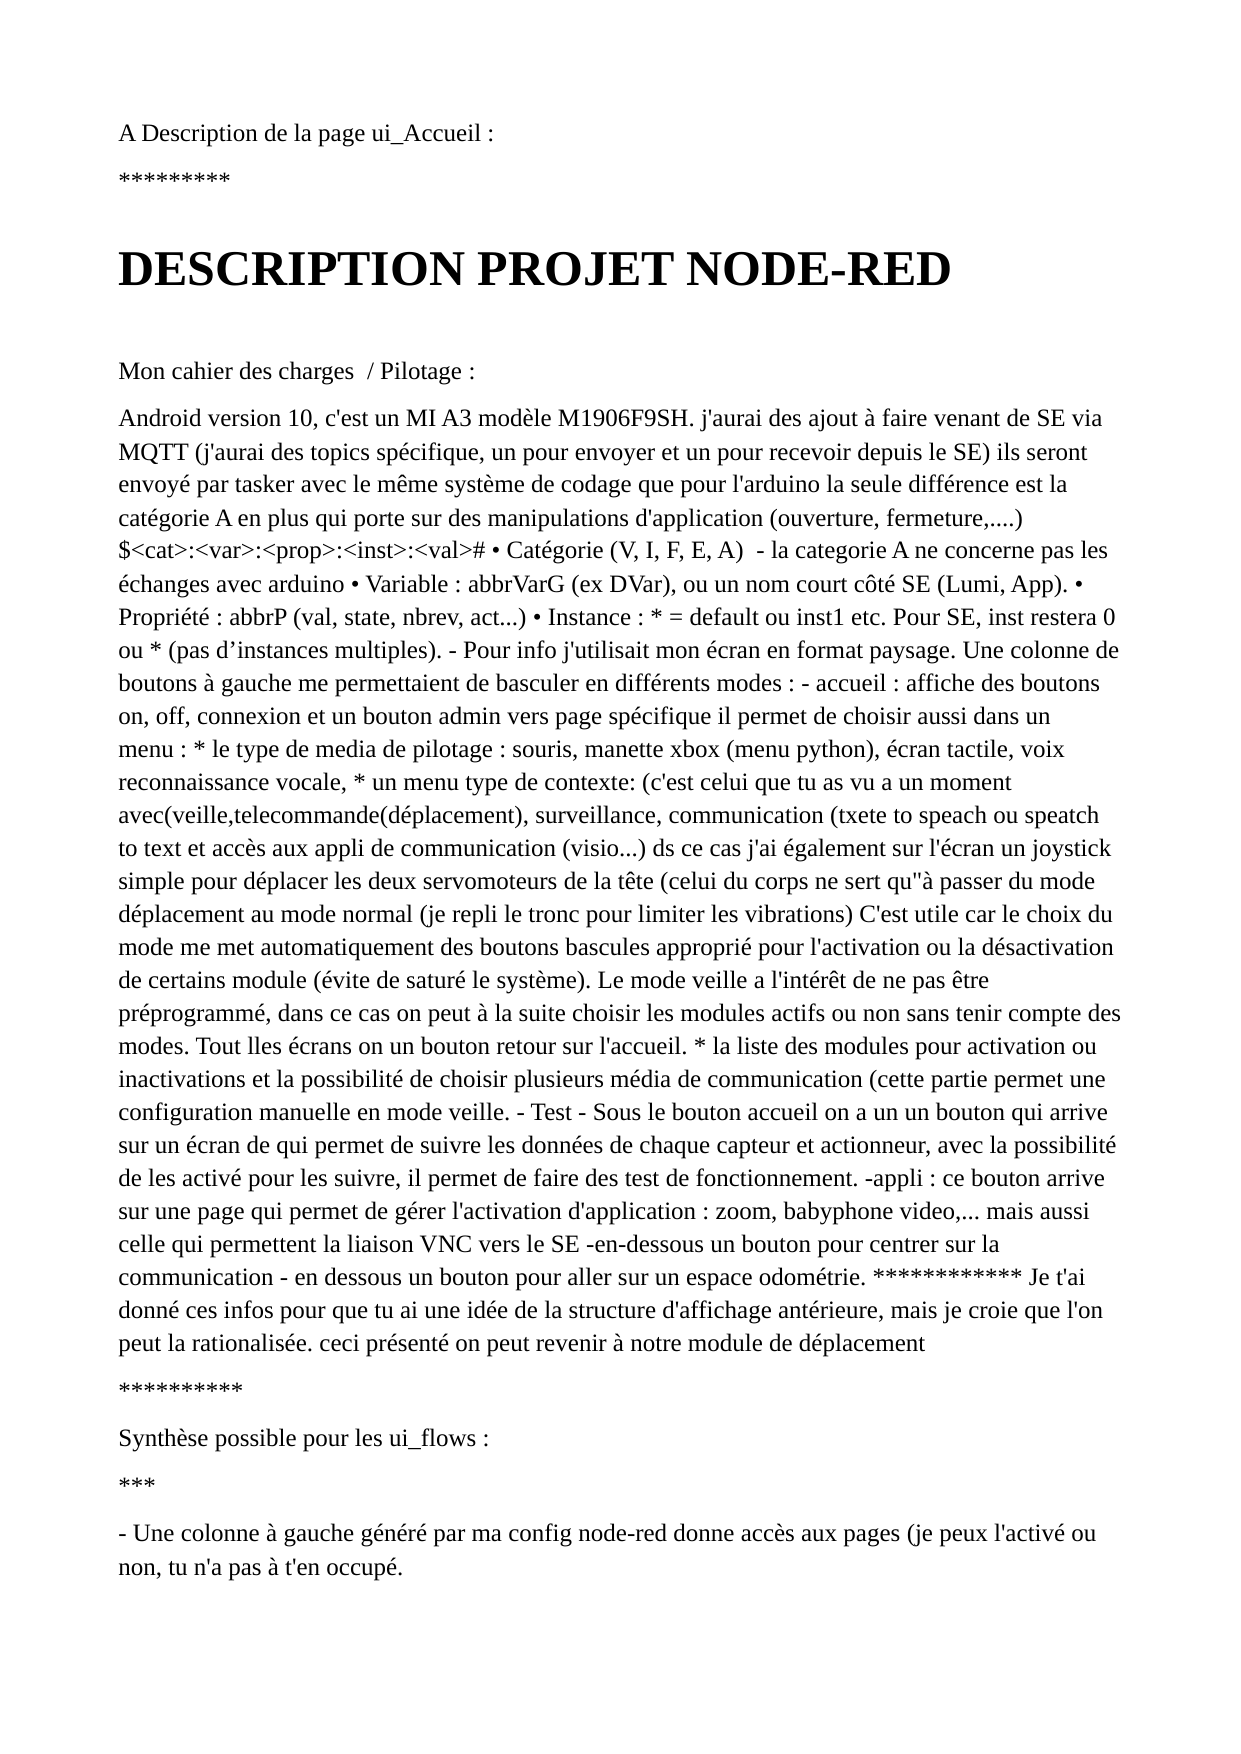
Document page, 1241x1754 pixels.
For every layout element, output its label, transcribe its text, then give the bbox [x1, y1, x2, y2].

text - Une colonne à gauche généré par ma config node-red donne accès aux pages (je peux l'activé ou non, tu n'a pas à t'en occupé. [118, 1518, 1122, 1580]
text Mon cahier des charges / Pilotage : [118, 356, 1122, 385]
text A Description de la page ui_Accueil : [118, 118, 1122, 147]
text Android version 10, c'est un MI A3 modèle M1906F9SH. j'aurai des ajout à faire venant de SE via MQTT (j'aurai des topics spécifique, un pour envoyer et un pour recevoir depuis le SE) ils seront envoyé par tasker avec le même système de codage que pour l'arduino la seule différence est la catégorie A en plus qui porte sur des manipulations d'application (ouverture, fermeture,....) $<cat>:<var>:<prop>:<inst>:<val># • Catégorie (V, I, F, E, A) - la categorie A ne concerne pas les échanges avec arduino • Variable : abbrVarG (ex DVar), ou un nom court côté SE (Lumi, App). • Propriété : abbrP (val, state, nbrev, act...) • Instance : * = default ou inst1 etc. Pour SE, inst restera 0 ou * (pas d’instances multiples). - Pour info j'utilisait mon écran en format paysage. Une colonne de boutons à gauche me permettaient de basculer en différents modes : - accueil : affiche des boutons on, off, connexion et un bouton admin vers page spécifique il permet de choisir aussi dans un menu : * le type de media de pilotage : souris, manette xbox (menu python), écran tactile, voix reconnaissance vocale, * un menu type de contexte: (c'est celui que tu as vu a un moment avec(veille,telecommande(déplacement), surveillance, communication (txete to speach ou speatch to text et accès aux appli de communication (visio...) ds ce cas j'ai également sur l'écran un joystick simple pour déplacer les deux servomoteurs de la tête (celui du corps ne sert qu"à passer du mode déplacement au mode normal (je repli le tronc pour limiter les vibrations) C'est utile car le choix du mode me met automatiquement des boutons bascules approprié pour l'activation ou la désactivation de certains module (évite de saturé le système). Le mode veille a l'intérêt de ne pas être préprogrammé, dans ce cas on peut à la suite choisir les modules actifs ou non sans tenir compte des modes. Tout lles écrans on un bouton retour sur l'accueil. * la liste des modules pour activation ou inactivations et la possibilité de choisir plusieurs média de communication (cette partie permet une configuration manuelle en mode veille. - Test - Sous le bouton accueil on a un un bouton qui arrive sur un écran de qui permet de suivre les données de chaque capteur et actionneur, avec la possibilité de les activé pour les suivre, il permet de faire des test de fonctionnement. -appli : ce bouton arrive sur une page qui permet de gérer l'activation d'application : zoom, babyphone video,... mais aussi celle qui permettent la liaison VNC vers le SE -en-dessous un bouton pour centrer sur la communication - en dessous un bouton pour aller sur un espace odométrie. ************ Je t'ai donné ces infos pour que tu ai une idée de la structure d'affichage antérieure, mais je croie que l'on peut la rationalisée. ceci présenté on peut revenir à notre module de déplacement [118, 403, 1122, 1357]
text *** [118, 1471, 1122, 1500]
text ********** [118, 1376, 1122, 1404]
subtitle DESCRIPTION PROJET NODE-RED [118, 238, 1122, 296]
text Synthèse possible pour les ui_flows : [118, 1423, 1122, 1452]
text ********* [118, 166, 1122, 194]
